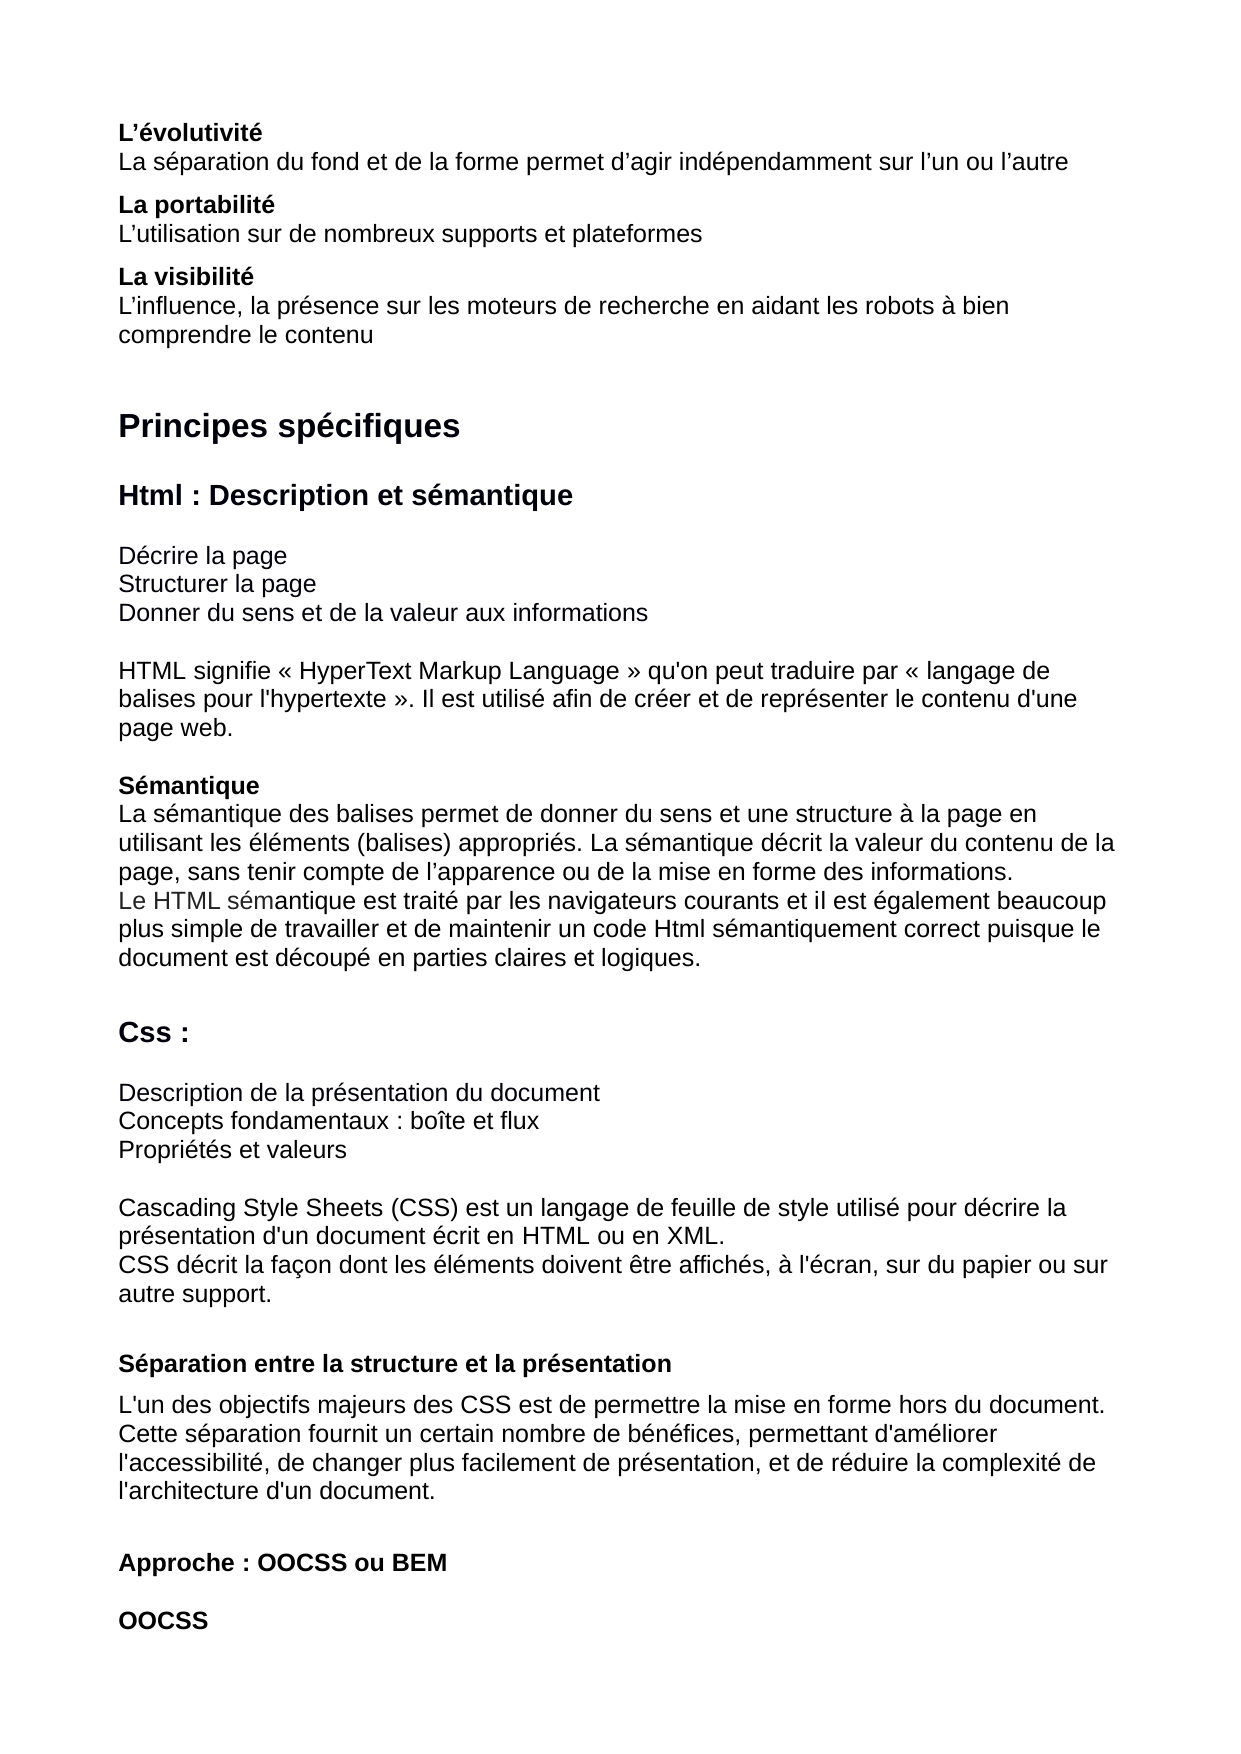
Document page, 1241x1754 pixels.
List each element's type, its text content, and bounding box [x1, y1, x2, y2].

text Cascading Style Sheets (CSS) est un langage de feuille de style utilisé pour décrire la présentation d'un document écrit en HTML ou en XML. [118, 1193, 1122, 1250]
text La visibilité L’influence, la présence sur les moteurs de recherche en aidant les robots à bien comprendre le contenu [118, 262, 1122, 348]
text Approche : OOCSS ou BEM [118, 1548, 1122, 1577]
text Concepts fondamentaux : boîte et flux [118, 1106, 1122, 1135]
text Css : [118, 1015, 1122, 1049]
text Description de la présentation du document [118, 1078, 1122, 1106]
text L’évolutivité La séparation du fond et de la forme permet d’agir indépendamment sur l’un ou l’autre [118, 118, 1122, 176]
text L'un des objectifs majeurs des CSS est de permettre la mise en forme hors du document. Cette séparation fournit un certain nombre de bénéfices, permettant d'améliorer l'accessibilité, de changer plus facilement de présentation, et de réduire la complexité de l'architecture d'un document. [118, 1390, 1122, 1505]
subtitle Séparation entre la structure et la présentation [118, 1349, 1122, 1378]
text Donner du sens et de la valeur aux informations [118, 598, 1122, 627]
text La sémantique des balises permet de donner du sens et une structure à la page en utilisant les éléments (balises) appropriés. La sémantique décrit la valeur du contenu de la page, sans tenir compte de l’apparence ou de la mise en forme des informations. [118, 799, 1122, 886]
text CSS décrit la façon dont les éléments doivent être affichés, à l'écran, sur du papier ou sur autre support. [118, 1250, 1122, 1308]
text Structurer la page [118, 569, 1122, 598]
text Décrire la page [118, 541, 1122, 569]
text Html : Description et sémantique [118, 478, 1122, 512]
text OOCSS [118, 1606, 1122, 1635]
text Propriétés et valeurs [118, 1135, 1122, 1164]
text La portabilité L’utilisation sur de nombreux supports et plateformes [118, 190, 1122, 248]
text HTML signifie « HyperText Markup Language » qu'on peut traduire par « langage de balises pour l'hypertexte ». Il est utilisé afin de créer et de représenter le contenu d'une page web. [118, 656, 1122, 742]
text Le HTML sémantique est traité par les navigateurs courants et il est également beaucoup plus simple de travailler et de maintenir un code Html sémantiquement correct puisque le document est découpé en parties claires et logiques. [118, 886, 1122, 972]
text Sémantique [118, 771, 1122, 799]
text Principes spécifiques [118, 406, 1122, 445]
